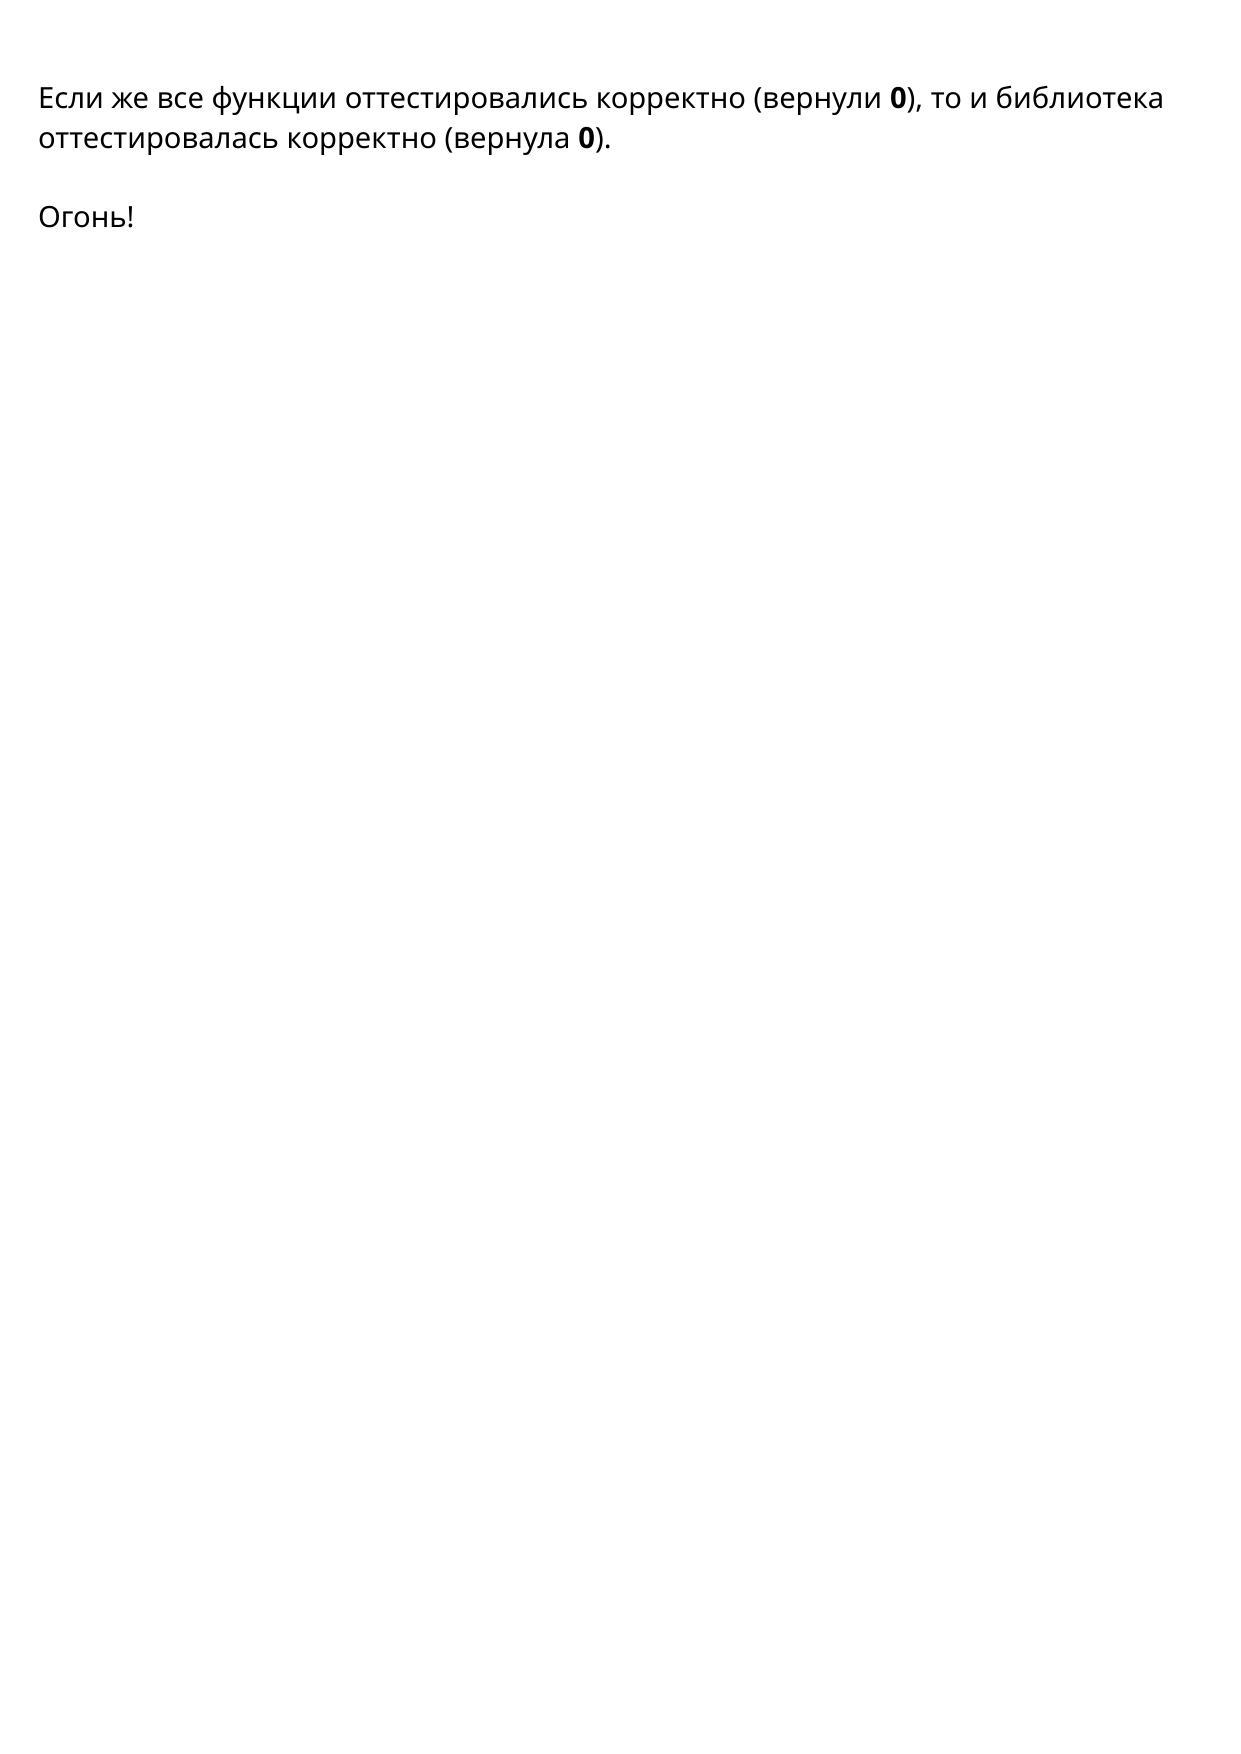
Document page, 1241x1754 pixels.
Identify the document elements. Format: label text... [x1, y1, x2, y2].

text Огонь! [38, 197, 1202, 236]
text Если же все функции оттестировались корректно (вернули 0), то и библиотека оттестировалась корректно (вернула 0). [38, 77, 1202, 157]
